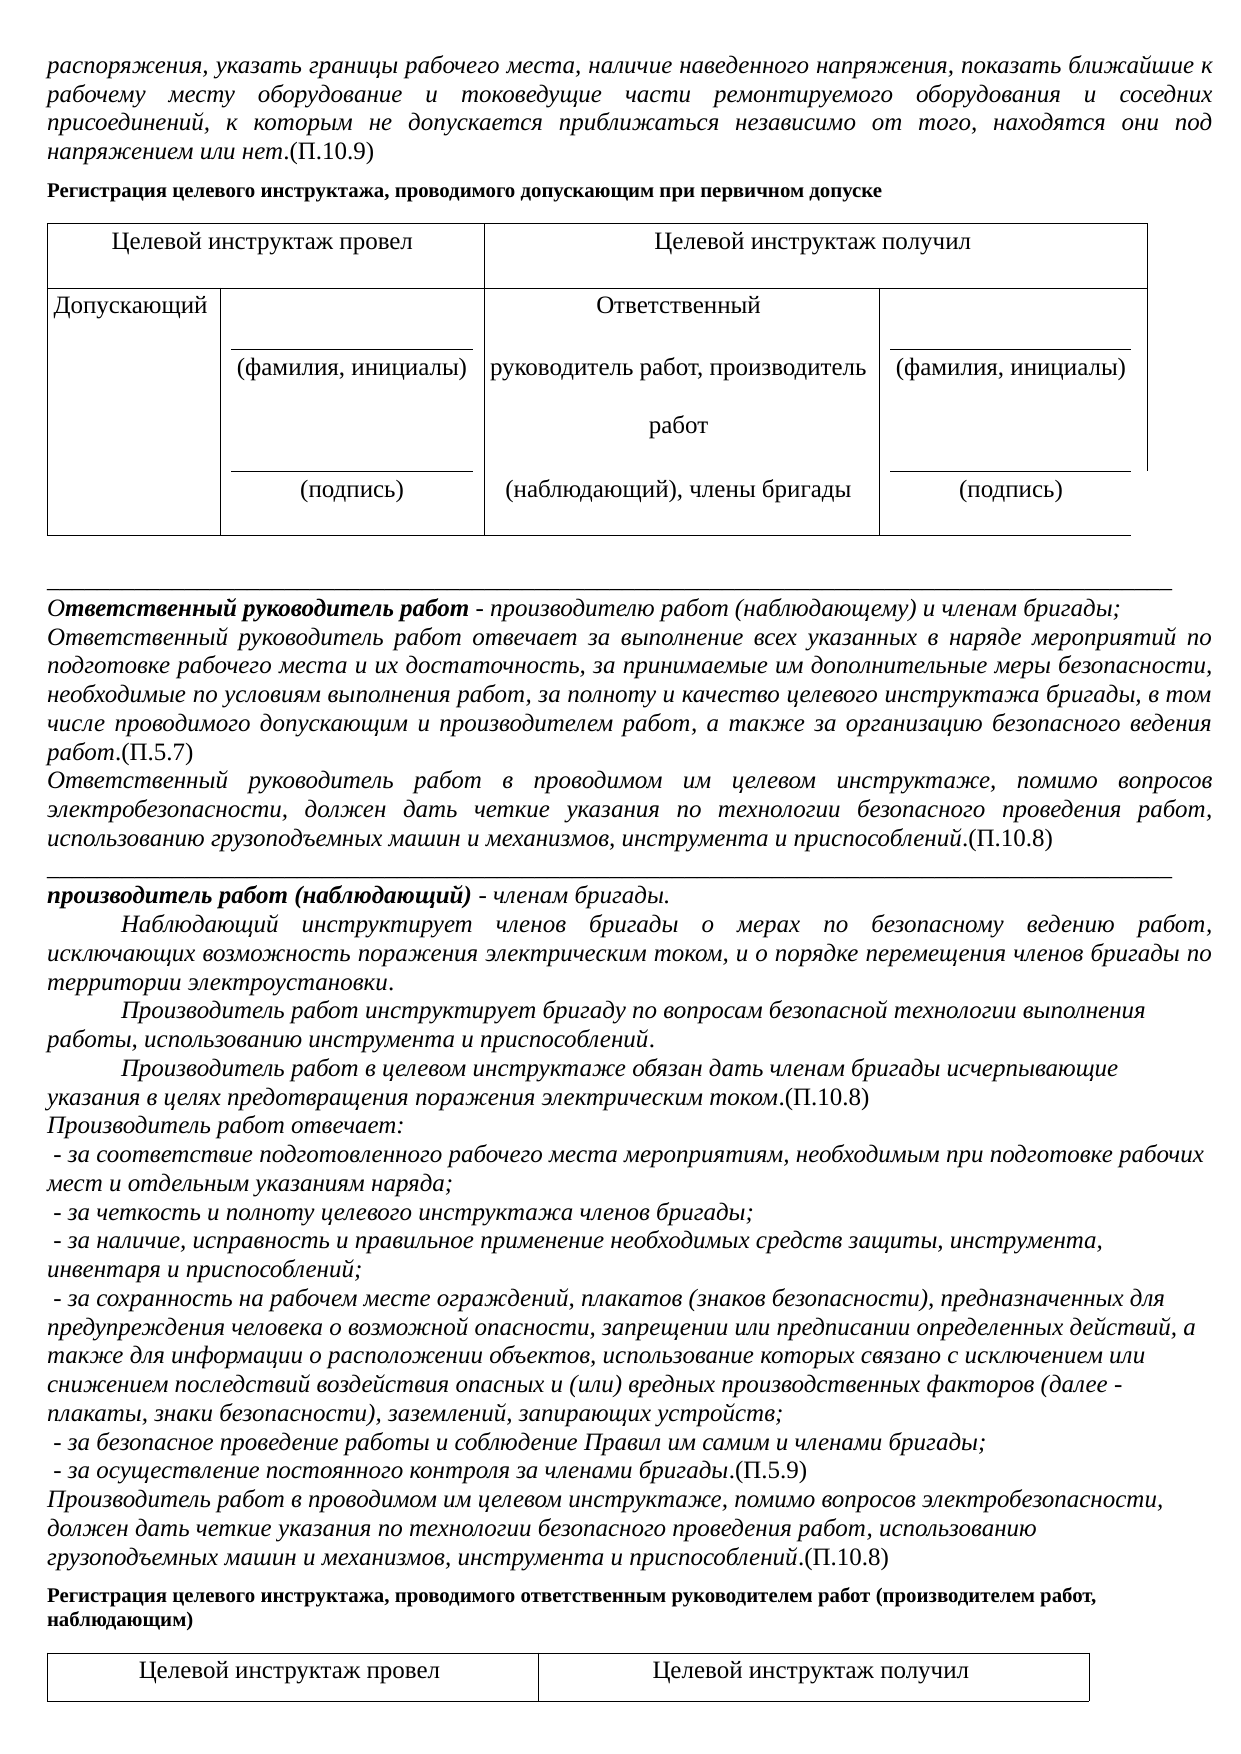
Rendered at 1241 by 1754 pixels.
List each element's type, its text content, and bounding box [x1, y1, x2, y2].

table_cell Ответственный [485, 289, 879, 349]
table_cell [880, 471, 890, 535]
table_cell [1131, 349, 1147, 410]
table_cell (наблюдающий), члены бригады [485, 471, 879, 535]
table_cell [48, 349, 220, 410]
text Производитель работ инструктирует бригаду по вопросам безопасной технологии выполнения работы, использованию инструмента и приспособлений. Производитель работ в целевом инструктаже обязан дать членам бригады исчерпывающие указания в целях предотвращения поражения электрическим током.(П.10.8) [47, 995, 1216, 1110]
text __________________________________________________________________________________________ производитель работ (наблюдающий) - членам бригады. [47, 852, 1216, 909]
table_cell [1131, 471, 1147, 535]
table_header [721, 1642, 733, 1653]
table_cell руководитель работ, производитель [485, 349, 879, 410]
table_cell Целевой инструктаж провел [48, 1654, 538, 1701]
table_cell Допускающий [48, 289, 220, 349]
table_cell [880, 289, 1147, 349]
table_cell (подпись) [231, 472, 472, 535]
text Производитель работ отвечает: - за соответствие подготовленного рабочего места мероприятиям, необходимым при подготовке рабочих мест и отдельным указаниям наряда; - за четкость и полноту целевого инструктажа членов бригады; - за наличие, исправность и правильное применение необходимых средств защиты, инструмента, инвентаря и приспособлений; - за сохранность на рабочем месте ограждений, плакатов (знаков безопасности), предназначенных для предупреждения человека о возможной опасности, запрещении или предписании определенных действий, а также для информации о расположении объектов, использование которых связано с исключением или снижением последствий воздействия опасных и (или) вредных производственных факторов (далее - плакаты, знаки безопасности), заземлений, запирающих устройств; - за безопасное проведение работы и соблюдение Правил им самим и членами бригады; - за осуществление постоянного контроля за членами бригады.(П.5.9) [47, 1110, 1216, 1484]
table_header [274, 1642, 286, 1653]
table_header [286, 1642, 527, 1653]
table_header [1131, 213, 1147, 223]
table_header [473, 213, 484, 223]
table_cell [473, 410, 484, 471]
table_cell [473, 349, 484, 410]
table_header [220, 213, 231, 223]
table_header [527, 1642, 538, 1653]
table_cell Целевой инструктаж получил [539, 1654, 1089, 1701]
table_cell работ [485, 410, 879, 471]
text распоряжения, указать границы рабочего места, наличие наведенного напряжения, показать ближайшие к рабочему месту оборудование и токоведущие части ремонтируемого оборудования и соседних присоединений, к которым не допускается приближаться независимо от того, находятся они под напряжением или нет.(П.10.9) [47, 50, 1216, 165]
table_cell [473, 471, 484, 535]
text Наблюдающий инструктирует членов бригады о мерах по безопасному ведению работ, исключающих возможность поражения электрическим током, и о порядке перемещения членов бригады по территории электроустановки. [47, 909, 1216, 995]
table_cell (подпись) [890, 472, 1131, 535]
table_cell (фамилия, инициалы) [890, 350, 1131, 410]
table_cell Целевой инструктаж провел [48, 224, 484, 287]
table_cell [48, 410, 220, 471]
table_cell [1131, 410, 1147, 471]
table_cell [221, 289, 484, 349]
table_header [47, 1642, 274, 1653]
table_cell [890, 410, 1131, 471]
table_cell Целевой инструктаж получил [485, 224, 1147, 287]
table_header [1073, 1642, 1089, 1653]
text Ответственный руководитель работ в проводимом им целевом инструктаже, помимо вопросов электробезопасности, должен дать четкие указания по технологии безопасного проведения работ, использованию грузоподъемных машин и механизмов, инструмента и приспособлений.(П.10.8) [47, 765, 1216, 852]
table_header [484, 213, 879, 223]
table_header [47, 213, 220, 223]
text Производитель работ в проводимом им целевом инструктаже, помимо вопросов электробезопасности, должен дать четкие указания по технологии безопасного проведения работ, использованию грузоподъемных машин и механизмов, инструмента и приспособлений.(П.10.8) [47, 1484, 1216, 1570]
text Ответственный руководитель работ отвечает за выполнение всех указанных в наряде мероприятий по подготовке рабочего места и их достаточность, за принимаемые им дополнительные меры безопасности, необходимые по условиям выполнения работ, за полноту и качество целевого инструктажа бригады, в том числе проводимого допускающим и производителем работ, а также за организацию безопасного ведения работ.(П.5.7) [47, 622, 1216, 765]
table_cell [880, 349, 890, 410]
table_header [879, 213, 890, 223]
table_cell (фамилия, инициалы) [231, 350, 472, 410]
text __________________________________________________________________________________________ Ответственный руководитель работ - производителю работ (наблюдающему) и членам бригады; [47, 564, 1216, 622]
table_header [890, 213, 1131, 223]
table_cell [221, 471, 231, 535]
table_cell [48, 471, 220, 535]
table_cell [221, 410, 231, 471]
table_cell [221, 349, 231, 410]
subtitle Регистрация целевого инструктажа, проводимого допускающим при первичном допуске [47, 177, 1216, 202]
subtitle Регистрация целевого инструктажа, проводимого ответственным руководителем работ (производителем работ, наблюдающим) [47, 1583, 1216, 1631]
table_header [538, 1642, 721, 1653]
table_header [733, 1642, 1073, 1653]
table_cell [231, 410, 472, 471]
table_header [231, 213, 472, 223]
table_cell [880, 410, 890, 471]
